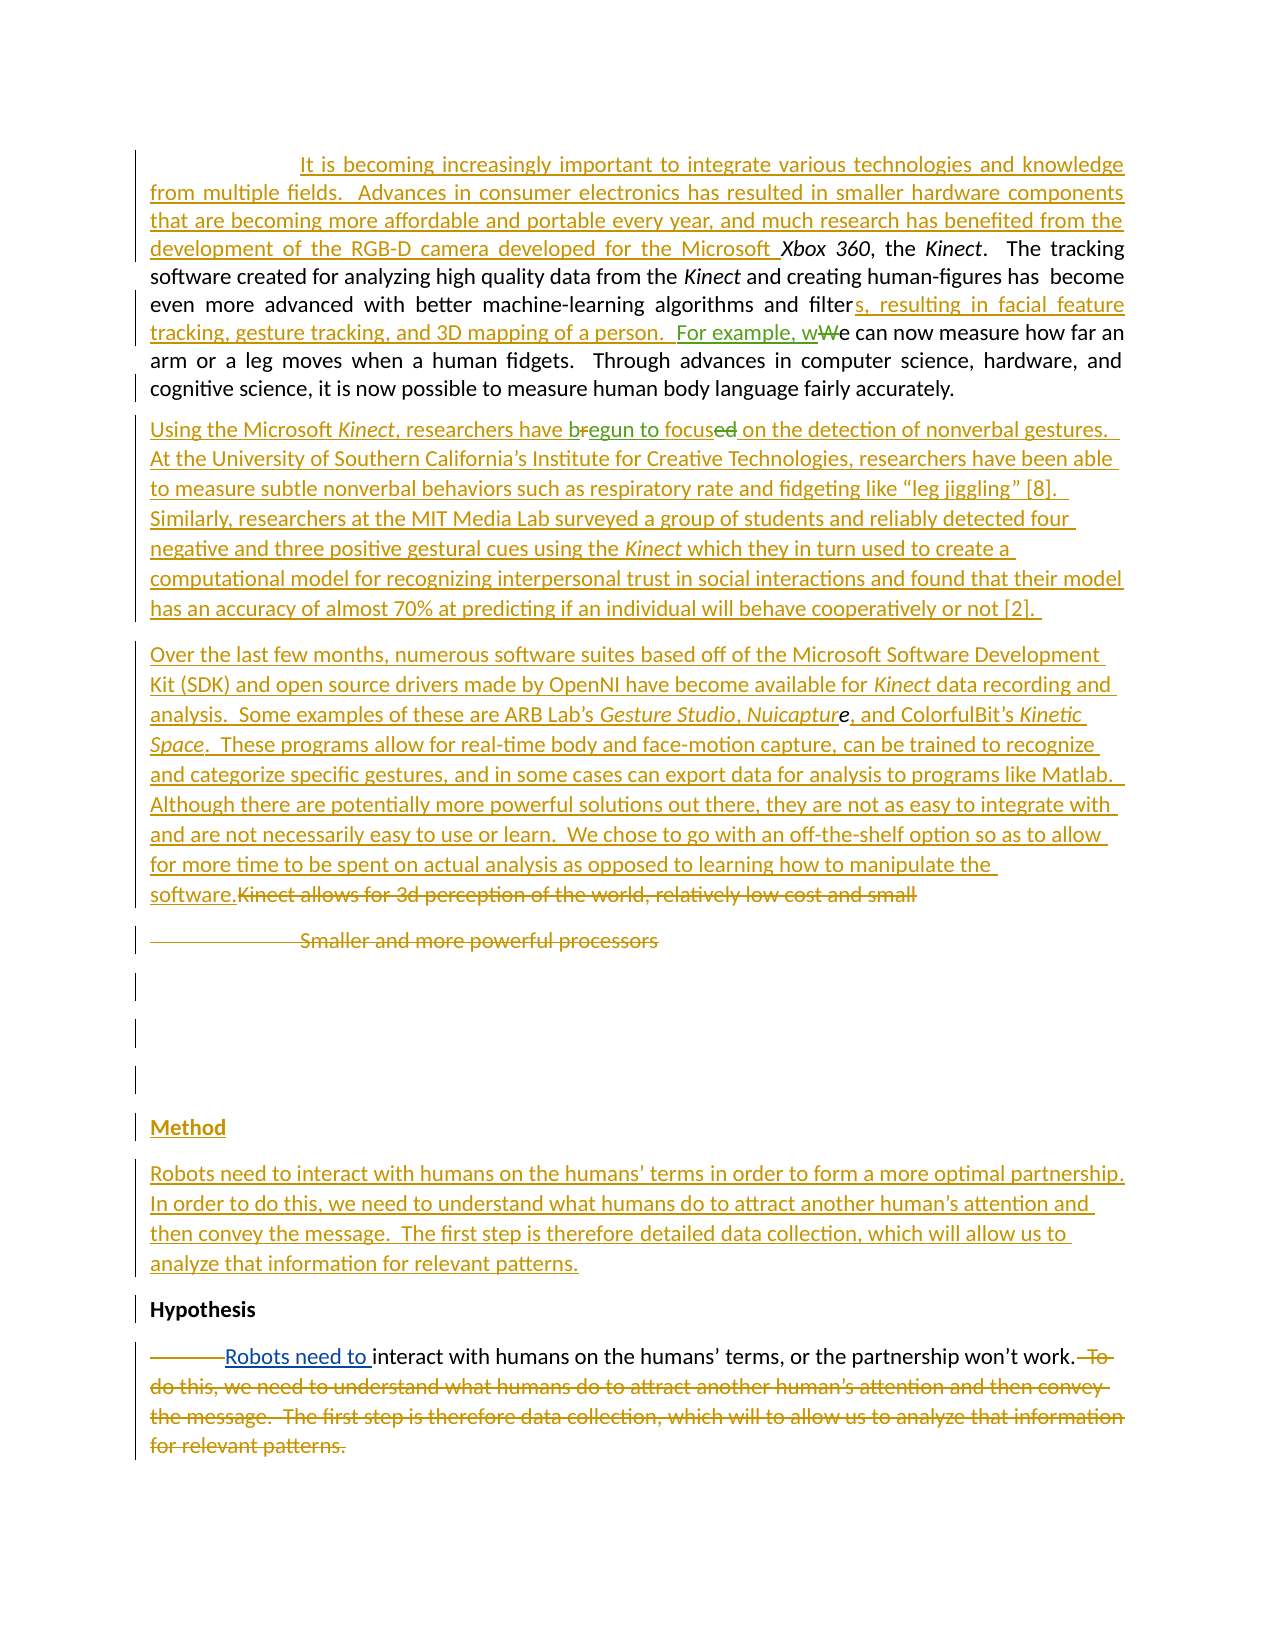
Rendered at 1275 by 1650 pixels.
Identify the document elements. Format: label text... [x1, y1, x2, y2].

text In order to do this, we need to understand what humans do to attract another human’s attention and then convey the message. The first step is therefore detailed data collection, which will allow us to analyze that information for relevant patterns. [150, 1185, 1125, 1277]
text Robots need to interact with humans on the humans’ terms in order to form a more optimal partnership. [150, 1159, 1125, 1183]
text Method [150, 1113, 1125, 1141]
text Over the last few months, numerous software suites based off of the Microsoft Software Development Kit (SDK) and open source drivers made by OpenNI have become available for Kinect data recording and analysis. Some examples of these are ARB Lab’s Gesture Studio, Nuicapture, and ColorfulBit’s Kinetic Space. These programs allow for real-time body and face-motion capture, can be trained to recognize and categorize specific gestures, and in some cases can export data for analysis to programs like Matlab. Although there are potentially more powerful solutions out there, they are not as easy to integrate with and are not necessarily easy to use or learn. We chose to go with an off-the-shelf option so as to allow for more time to be spent on actual analysis as opposed to learning how to manipulate the software. [150, 786, 1125, 954]
text Using the Microsoft Kinect, researchers have begun to focus on the detection of nonverbal gestures. At the University of Southern California’s Institute for Creative Technologies, researchers have been able to measure subtle nonverbal behaviors such as respiratory rate and fidgeting like “leg jiggling” [8]. Similarly, researchers at the MIT Media Lab surveyed a group of students and reliably detected four negative and three positive gestural cues using the Kinect which they in turn used to create a computational model for recognizing interpersonal trust in social interactions and found that their model has an accuracy of almost 70% at predicting if an individual will behave cooperatively or not [2]. [150, 415, 1125, 622]
text HypothesisRobots need to interact with humans on the humans’ terms, or the partnership won’t work. [150, 1295, 1125, 1417]
text Over the last few months, numerous software suites based off of the Microsoft Software Development Kit (SDK) and open source drivers made by OpenNI have become available for Kinect data recording and analysis. Some examples of these are ARB Lab’s Gesture Studio, Nuicapture, and ColorfulBit’s Kinetic Space. These programs allow for real-time body and face-motion capture, can be trained to recognize and categorize specific gestures, and in some cases can export data for analysis to programs like Matlab. Although there are potentially more powerful solutions out there, they are not as easy to integrate with and are not necessarily easy to use or learn. We chose to go with an off-the-shelf option so as to allow for more time to be spent on actual analysis as opposed to learning how to manipulate the software. [150, 641, 1125, 784]
text that are becoming more affordable and portable every year, and much research has benefited from the development of the RGB-D camera developed for the Microsoft Xbox 360, the Kinect. The tracking software created for analyzing high quality data from the Kinect and creating human-figures has become even more advanced with better machine-learning algorithms and filters, resulting in facial feature tracking, gesture tracking, and 3D mapping of a person. For example, we can now measure how far an arm or a leg moves when a human fidgets. Through advances in computer science, hardware, and cognitive science, it is now possible to measure human body language fairly accurately. [150, 204, 1125, 402]
text HypothesisRobots need to interact with humans on the humans’ terms, or the partnership won’t work. [150, 1419, 1125, 1460]
text Over the last few months, numerous software suites based off of the Microsoft Software Development Kit (SDK) and open source drivers made by OpenNI have become available for Kinect data recording and analysis. Some examples of these are ARB Lab’s Gesture Studio, Nuicapture, and ColorfulBit’s Kinetic Space. These programs allow for real-time body and face-motion capture, can be trained to recognize and categorize specific gestures, and in some cases can export data for analysis to programs like Matlab. Although there are potentially more powerful solutions out there, they are not as easy to integrate with and are not necessarily easy to use or learn. We chose to go with an off-the-shelf option so as to allow for more time to be spent on actual analysis as opposed to learning how to manipulate the software. [150, 1066, 1125, 1094]
text It is becoming increasingly important to integrate various technologies and knowledge from multiple fields. Advances in consumer electronics has resulted in smaller hardware components [150, 150, 1125, 202]
